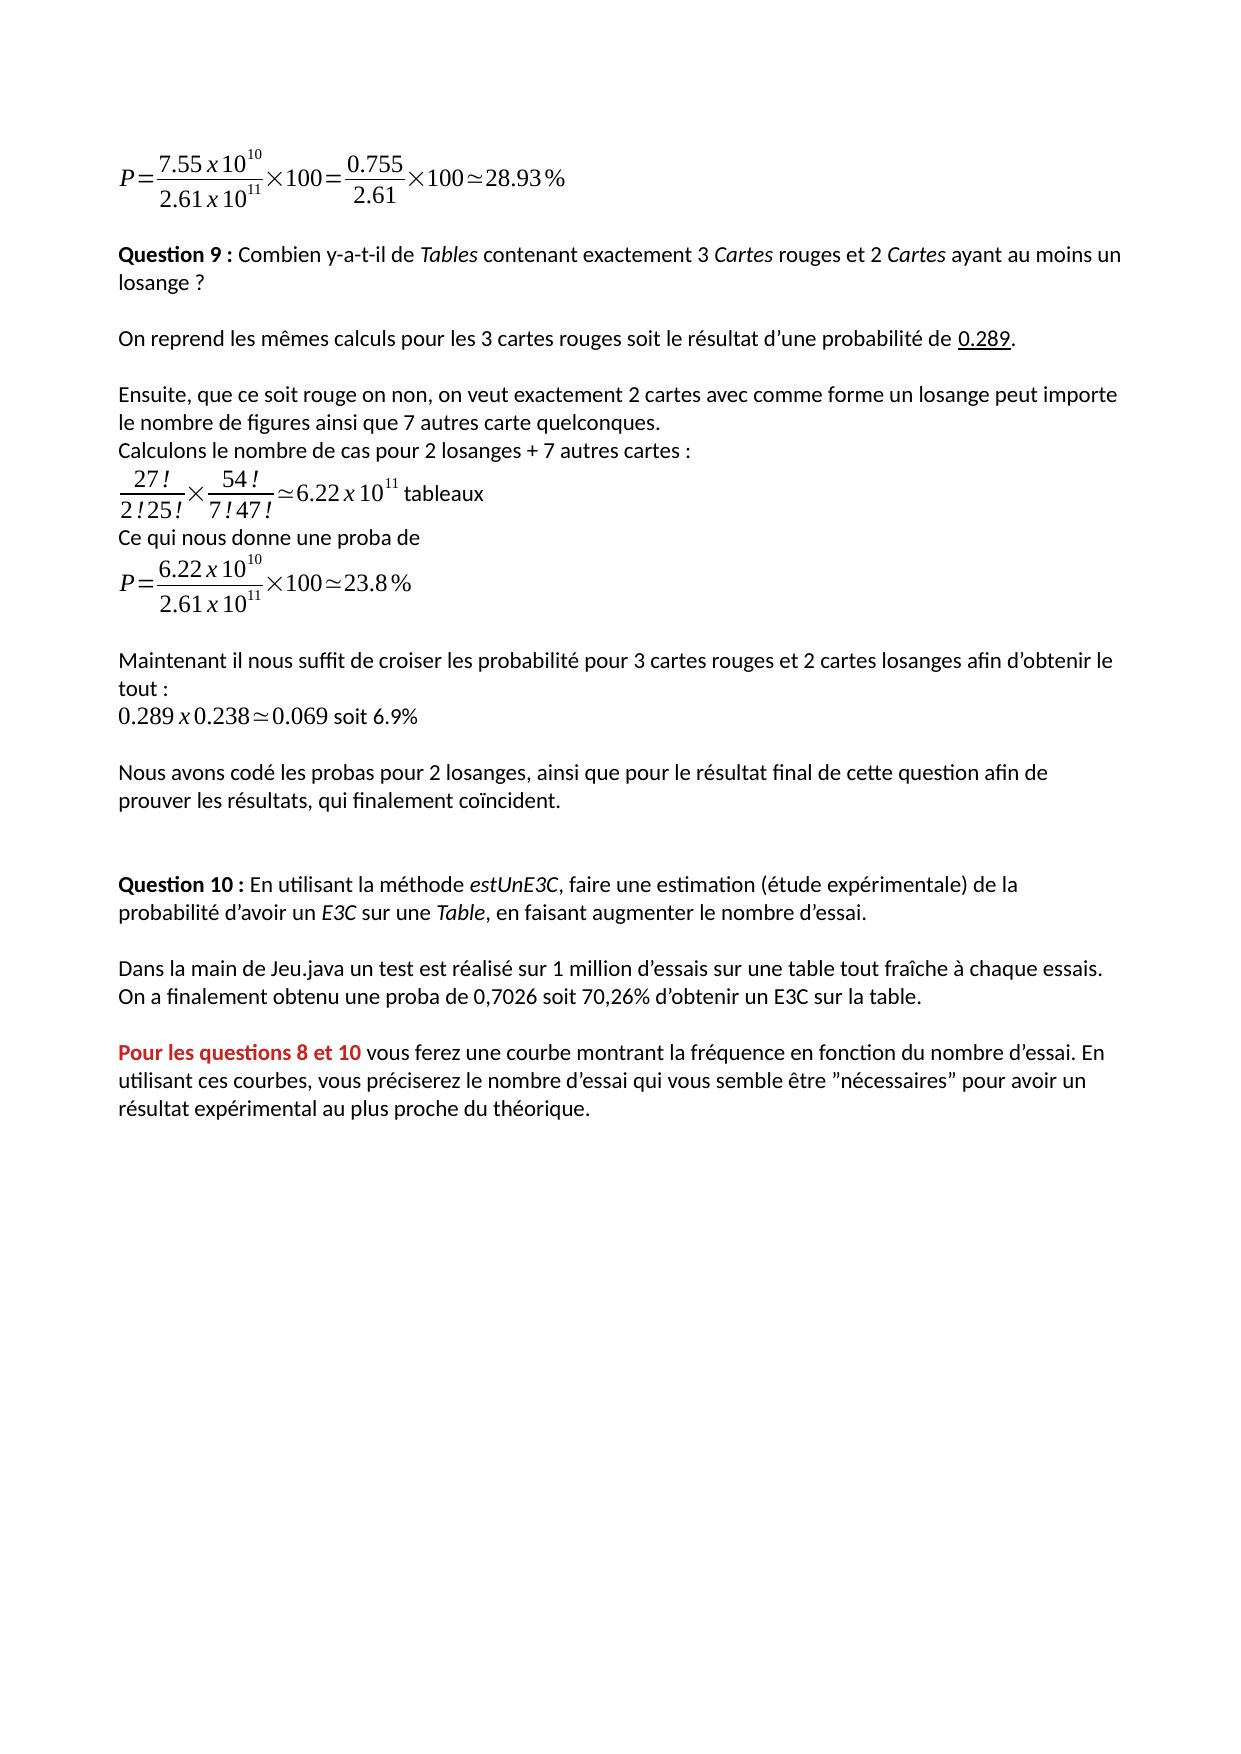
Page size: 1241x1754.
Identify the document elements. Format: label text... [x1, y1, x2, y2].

text Ce qui nous donne une proba de [118, 523, 1122, 618]
text On a finalement obtenu une proba de 0,7026 soit 70,26% d’obtenir un E3C sur la table. [118, 982, 1122, 1010]
text Nous avons codé les probas pour 2 losanges, ainsi que pour le résultat final de cette question afin de prouver les résultats, qui finalement coïncident. [118, 758, 1122, 814]
text tableaux [118, 464, 1122, 523]
text Maintenant il nous suffit de croiser les probabilité pour 3 cartes rouges et 2 cartes losanges afin d’obtenir le tout : [118, 646, 1122, 702]
text Dans la main de Jeu.java un test est réalisé sur 1 million d’essais sur une table tout fraîche à chaque essais. [118, 954, 1122, 982]
text Pour les questions 8 et 10 vous ferez une courbe montrant la fréquence en fonction du nombre d’essai. En utilisant ces courbes, vous préciserez le nombre d’essai qui vous semble être ”nécessaires” pour avoir un résultat expérimental au plus proche du théorique. [118, 1038, 1122, 1122]
text Ensuite, que ce soit rouge on non, on veut exactement 2 cartes avec comme forme un losange peut importe le nombre de figures ainsi que 7 autres carte quelconques. Calculons le nombre de cas pour 2 losanges + 7 autres cartes : [118, 380, 1122, 464]
text Question 10 : En utilisant la méthode estUnE3C, faire une estimation (étude expérimentale) de la probabilité d’avoir un E3C sur une Table, en faisant augmenter le nombre d’essai. [118, 870, 1122, 926]
text On reprend les mêmes calculs pour les 3 cartes rouges soit le résultat d’une probabilité de 0.289. [118, 324, 1122, 380]
text Question 9 : Combien y-a-t-il de Tables contenant exactement 3 Cartes rouges et 2 Cartes ayant au moins un losange ? [118, 240, 1122, 296]
text soit 6.9% [118, 702, 1122, 730]
